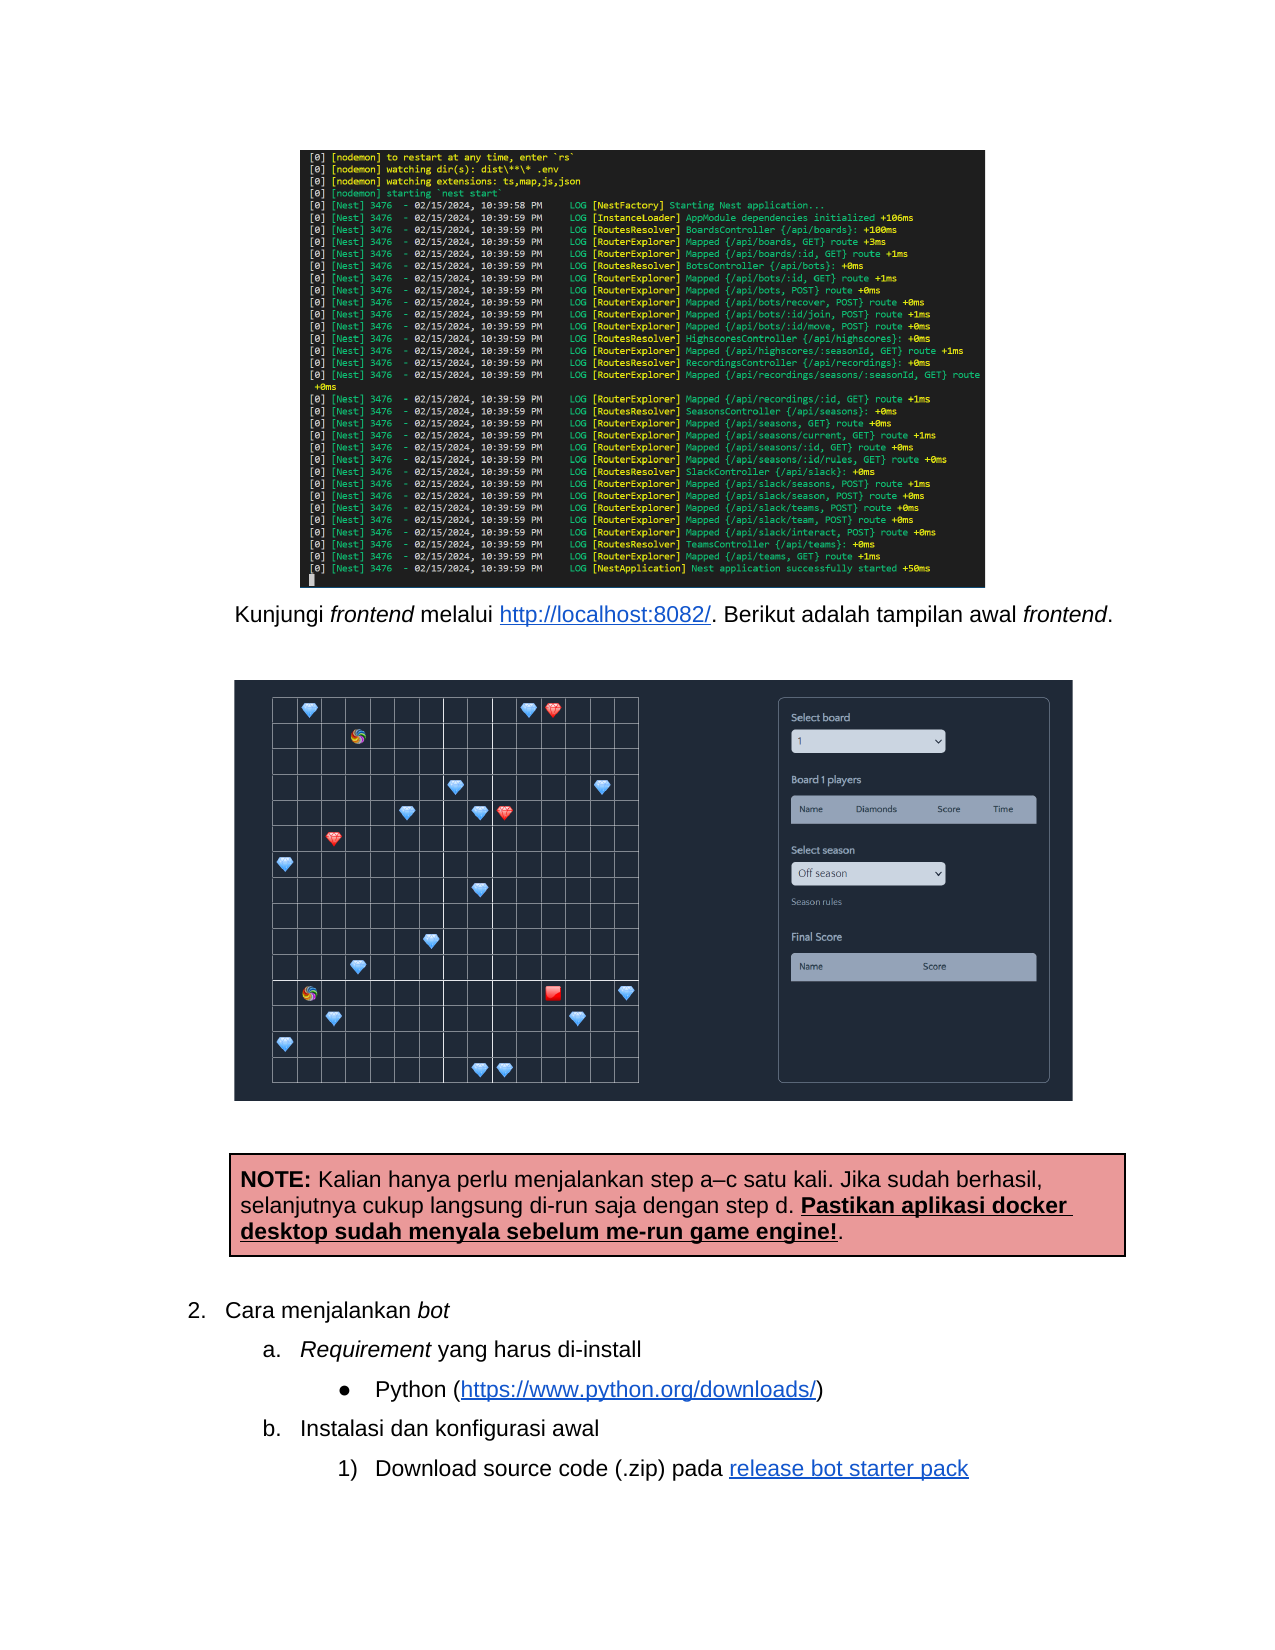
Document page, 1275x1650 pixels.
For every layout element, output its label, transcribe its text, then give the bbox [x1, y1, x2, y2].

list Requirement yang harus di-install [262, 1336, 1125, 1362]
list Instalasi dan konfigurasi awal [262, 1415, 1125, 1441]
picture [300, 150, 986, 588]
table_header NOTE: Kalian hanya perlu menjalankan step a–c satu kali. Jika sudah berhasil, selanjutnya cukup langsung di-run saja dengan step d. Pastikan aplikasi docker desktop sudah menyala sebelum me-run game engine!. [231, 1155, 1124, 1255]
text Kunjungi frontend melalui http://localhost:8082/. Berikut adalah tampilan awal frontend. [234, 601, 1125, 1100]
list Download source code (.zip) pada release bot starter pack [337, 1454, 1125, 1481]
picture [234, 680, 1073, 1101]
list Cara menjalankan bot [187, 1297, 1125, 1323]
list Python (https://www.python.org/downloads/) [337, 1376, 1125, 1402]
